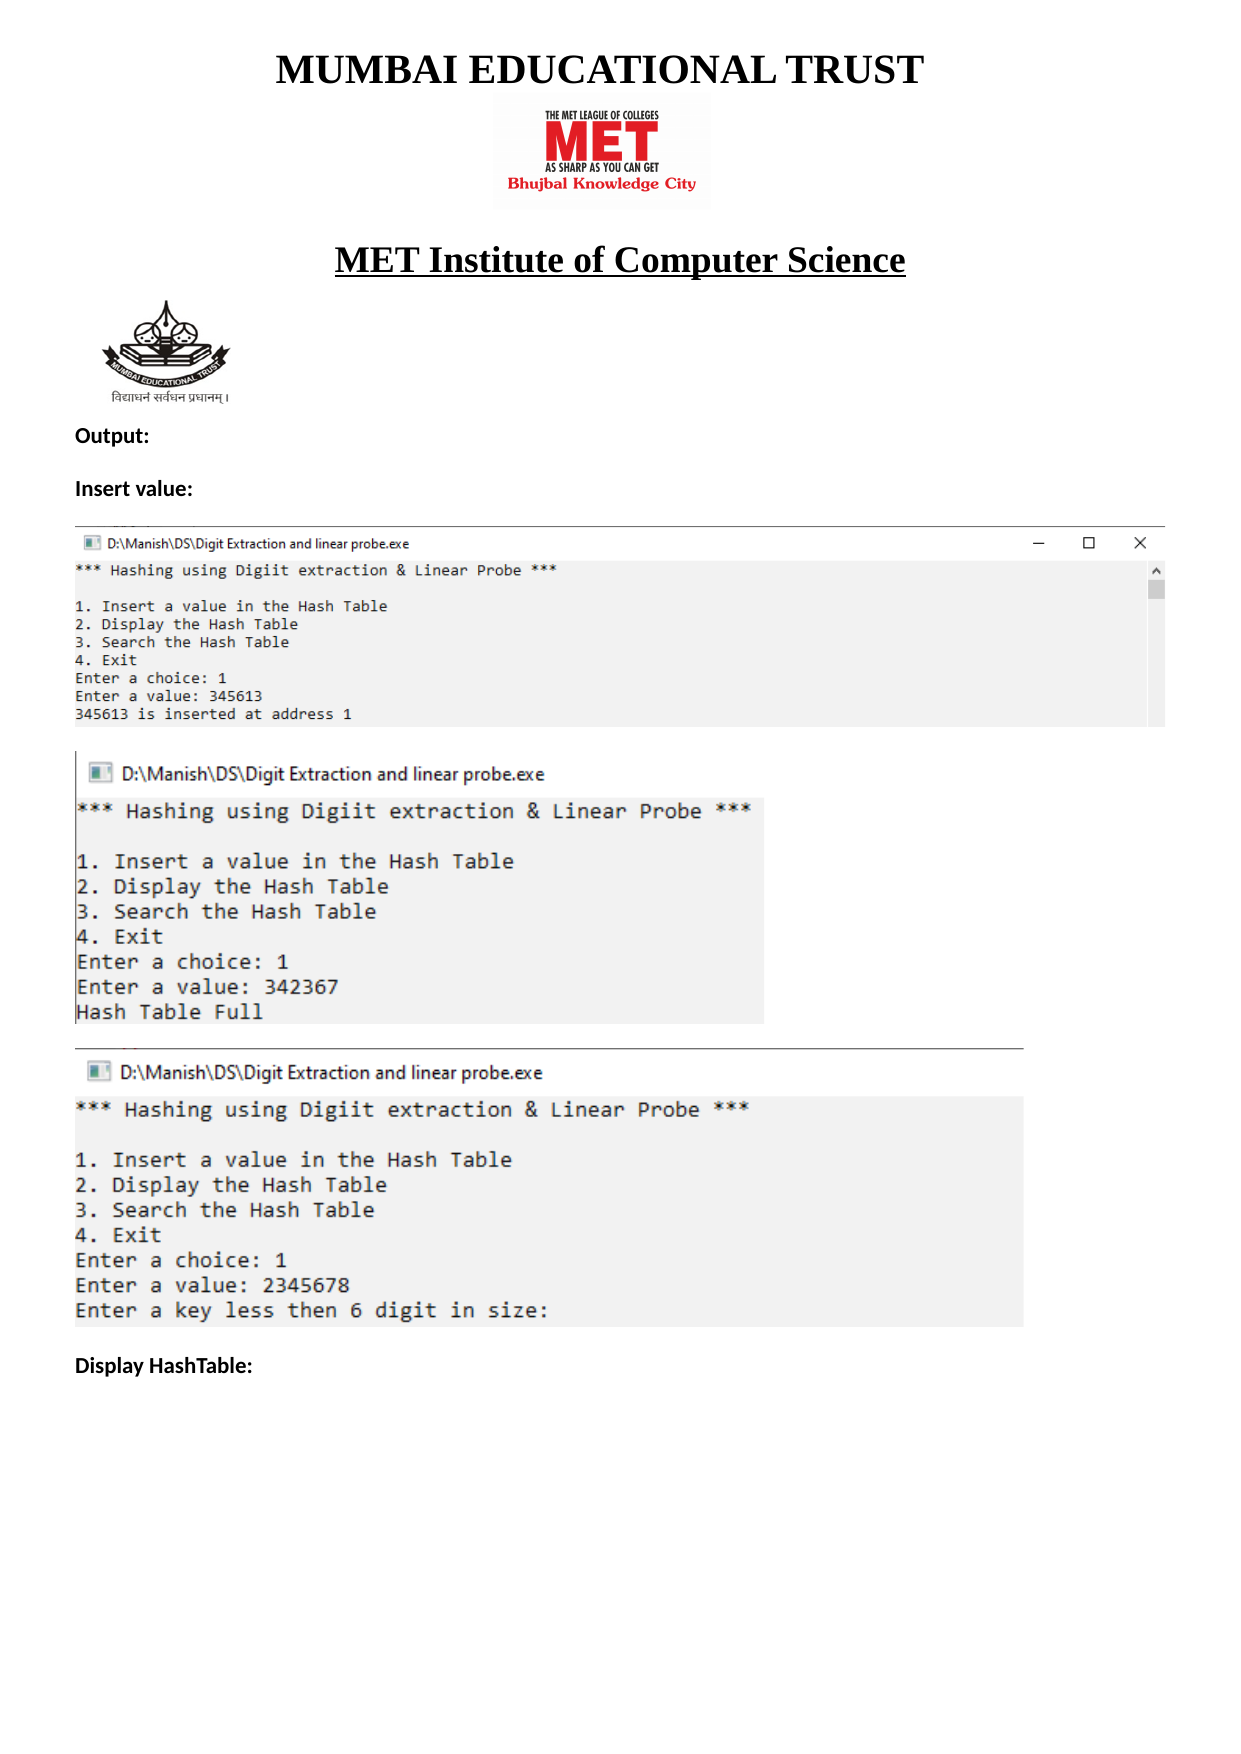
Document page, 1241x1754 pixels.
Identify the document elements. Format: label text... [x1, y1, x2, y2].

text Insert value: [75, 474, 1165, 502]
text Output: [75, 421, 1165, 449]
text Display HashTable: [75, 1351, 1165, 1379]
